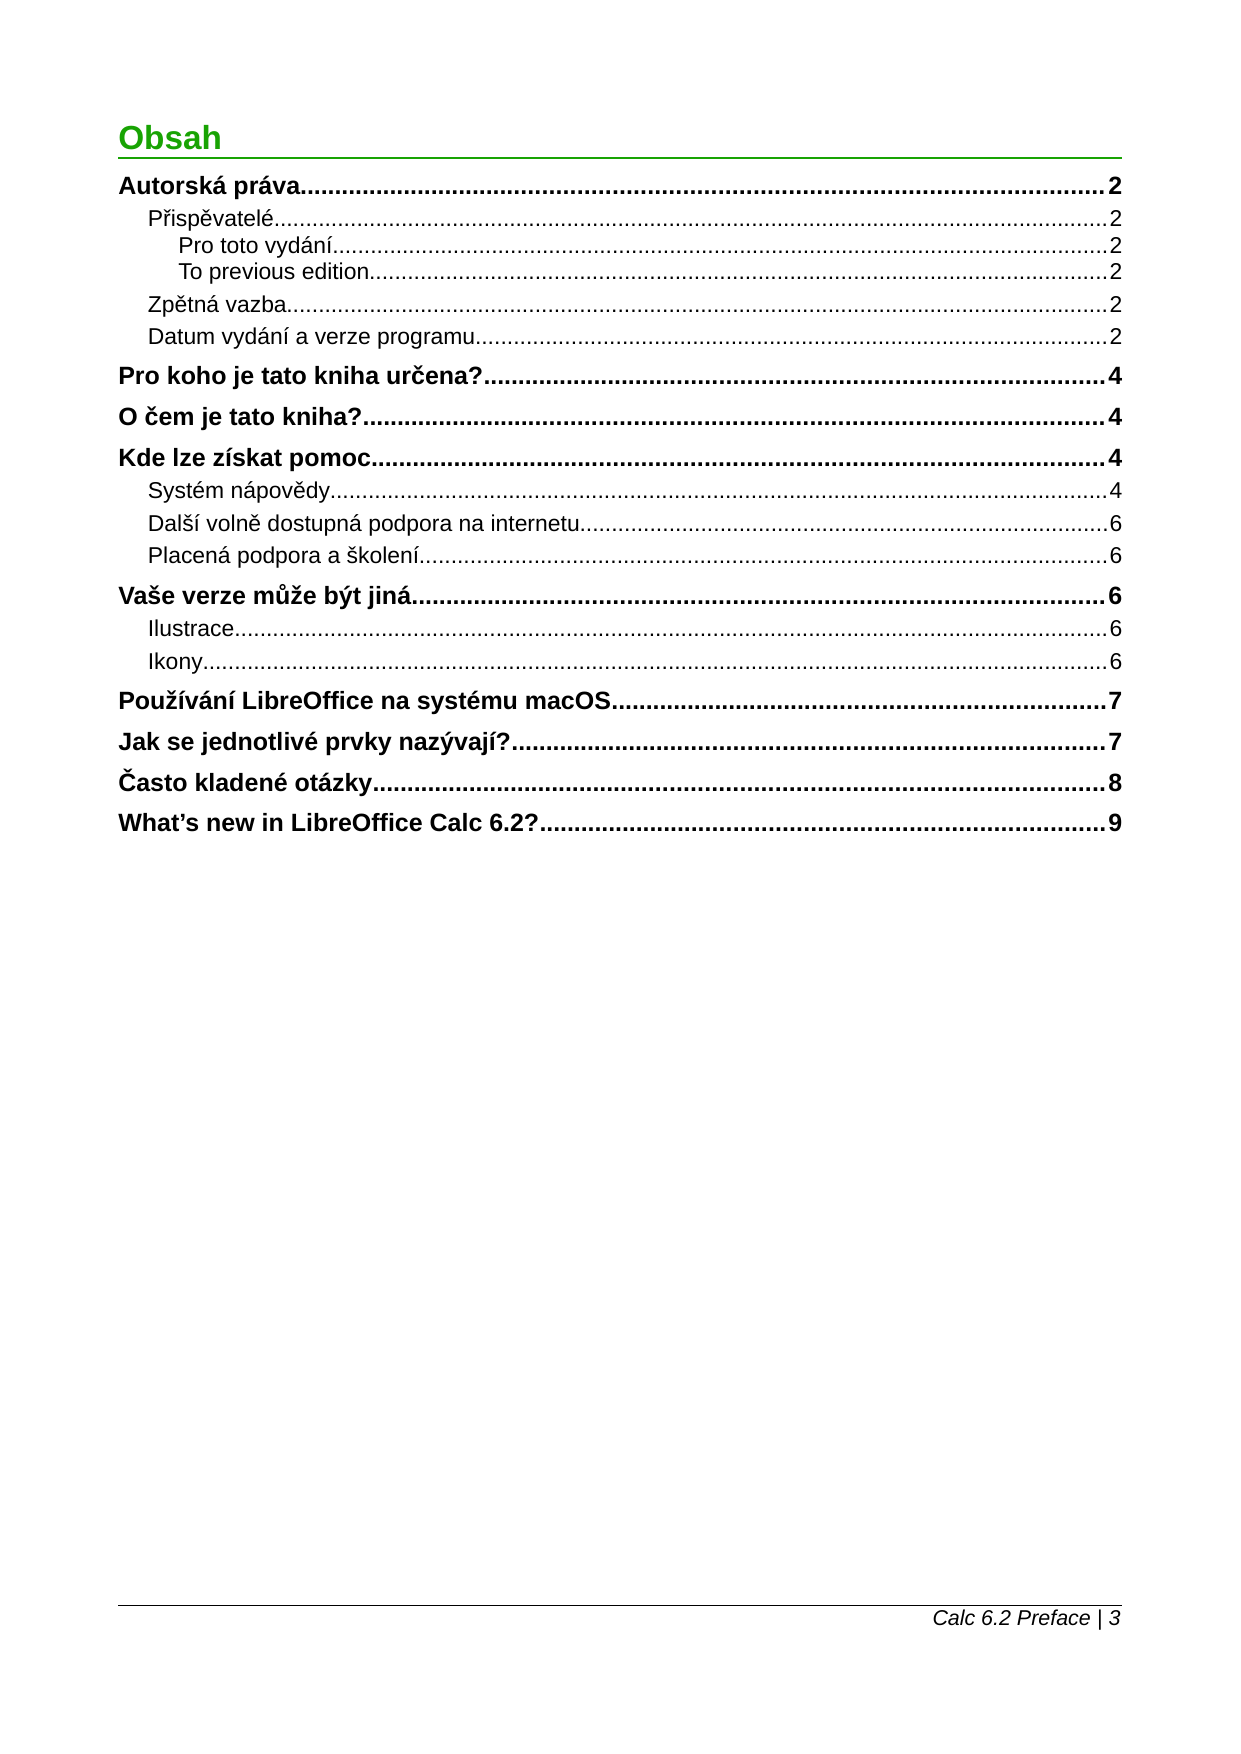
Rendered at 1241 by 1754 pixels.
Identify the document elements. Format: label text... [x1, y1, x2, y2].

text Ikony 6 [148, 648, 1122, 674]
text Vaše verze může být jiná 6 [118, 581, 1122, 609]
text Datum vydání a verze programu 2 [148, 323, 1122, 349]
text Další volně dostupná podpora na internetu 6 [148, 510, 1122, 536]
text Zpětná vazba 2 [148, 291, 1122, 317]
subtitle Obsah [118, 118, 1122, 157]
text Ilustrace 6 [148, 615, 1122, 642]
text Přispěvatelé 2 [148, 205, 1122, 232]
text What’s new in LibreOffice Calc 6.2? 9 [118, 808, 1122, 837]
text Autorská práva 2 [118, 171, 1122, 199]
text Pro toto vydání 2 [178, 232, 1122, 258]
text Kde lze získat pomoc 4 [118, 443, 1122, 471]
text Často kladené otázky 8 [118, 768, 1122, 796]
text Systém nápovědy 4 [148, 477, 1122, 504]
text To previous edition 2 [178, 258, 1122, 284]
text Placená podpora a školení 6 [148, 542, 1122, 569]
text O čem je tato kniha? 4 [118, 402, 1122, 431]
text Používání LibreOffice na systému macOS 7 [118, 686, 1122, 715]
text Jak se jednotlivé prvky nazývají? 7 [118, 727, 1122, 756]
text Pro koho je tato kniha určena? 4 [118, 361, 1122, 390]
